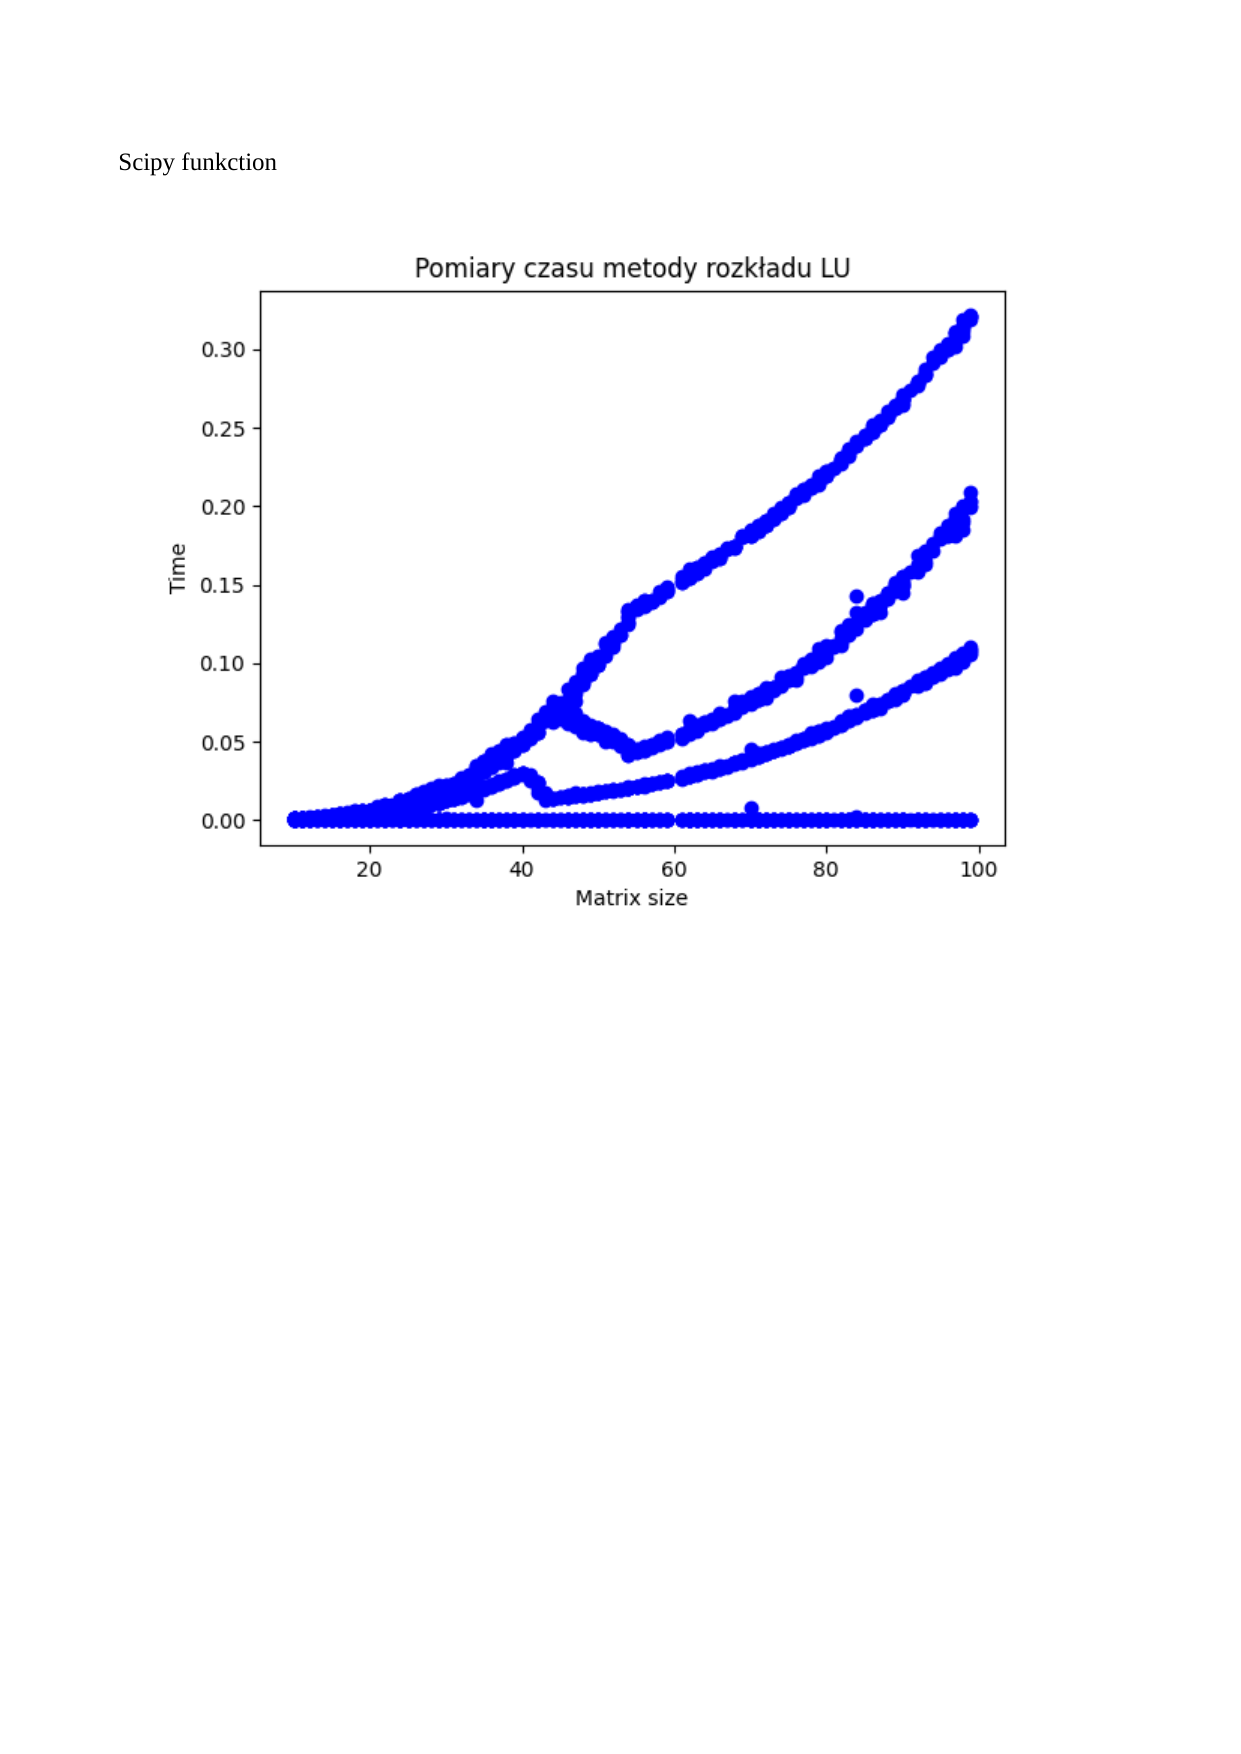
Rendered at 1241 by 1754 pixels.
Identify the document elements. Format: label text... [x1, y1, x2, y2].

picture [140, 204, 1100, 925]
text Scipy funkction [118, 147, 1122, 176]
